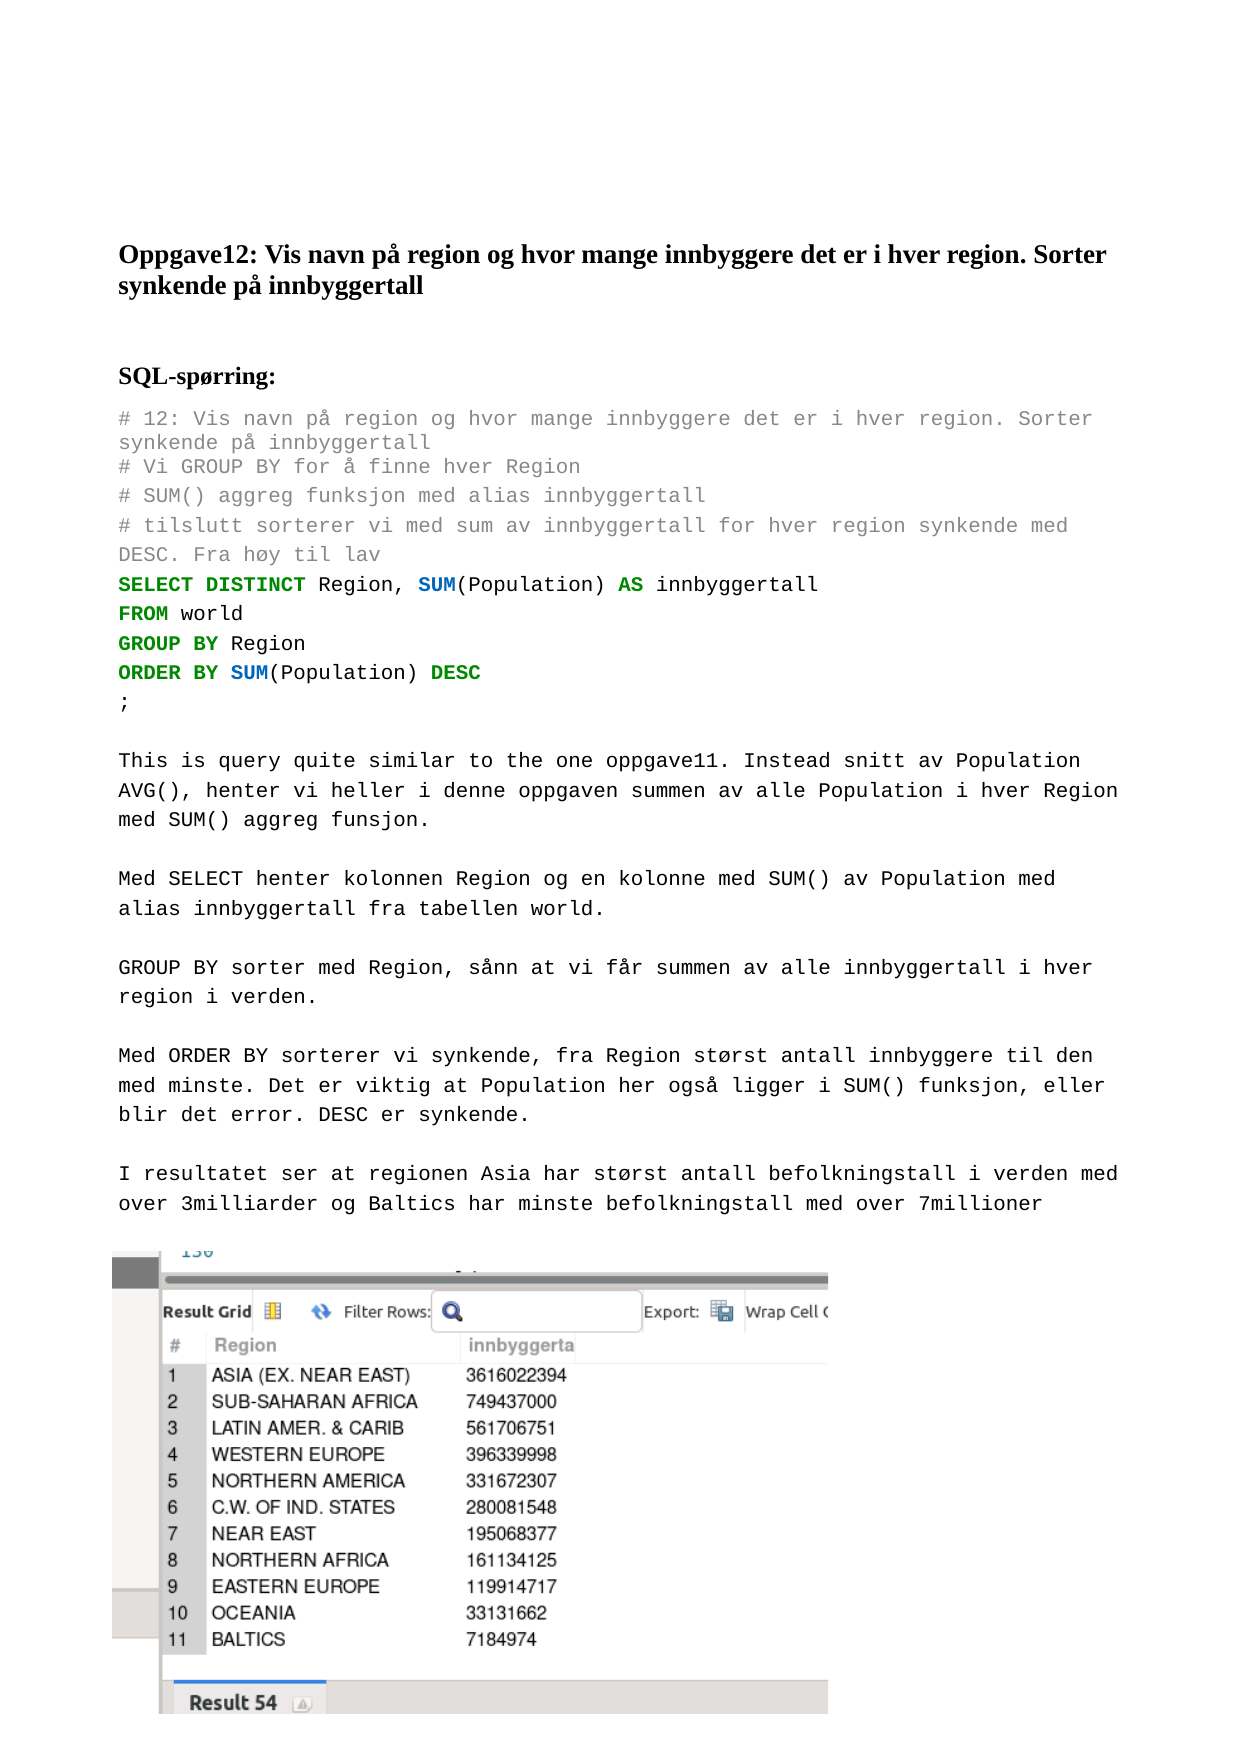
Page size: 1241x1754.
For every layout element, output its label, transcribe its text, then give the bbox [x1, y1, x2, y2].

text This is query quite similar to the one oppgave11. Instead snitt av Population AVG(), henter vi heller i denne oppgaven summen av alle Population i hver Region med SUM() aggreg funsjon. [118, 750, 1122, 833]
text GROUP BY Region [118, 632, 1122, 656]
text # Vi GROUP BY for å finne hver Region [118, 456, 1122, 479]
text Med SELECT henter kolonnen Region og en kolonne med SUM() av Population med alias innbyggertall fra tabellen world. [118, 868, 1122, 921]
text # 12: Vis navn på region og hvor mange innbyggere det er i hver region. Sorter synkende på innbyggertall [118, 408, 1122, 456]
text FROM world [118, 603, 1122, 627]
picture [112, 1251, 829, 1714]
text SQL-spørring: [118, 361, 1122, 389]
text GROUP BY sorter med Region, sånn at vi får summen av alle innbyggertall i hver region i verden. [118, 957, 1122, 1010]
text SELECT DISTINCT Region, SUM(Population) AS innbyggertall [118, 573, 1122, 597]
text I resultatet ser at regionen Asia har størst antall befolkningstall i verden med over 3milliarder og Baltics har minste befolkningstall med over 7millioner [118, 1163, 1122, 1216]
text ORDER BY SUM(Population) DESC [118, 662, 1122, 686]
text Med ORDER BY sorterer vi synkende, fra Region størst antall innbyggere til den med minste. Det er viktig at Population her også ligger i SUM() funksjon, eller blir det error. DESC er synkende. [118, 1045, 1122, 1128]
subtitle Oppgave12: Vis navn på region og hvor mange innbyggere det er i hver region. Sorter synkende på innbyggertall [118, 238, 1122, 301]
text # SUM() aggreg funksjon med alias innbyggertall [118, 485, 1122, 509]
text ; [118, 691, 1122, 715]
text # tilslutt sorterer vi med sum av innbyggertall for hver region synkende med DESC. Fra høy til lav [118, 514, 1122, 568]
